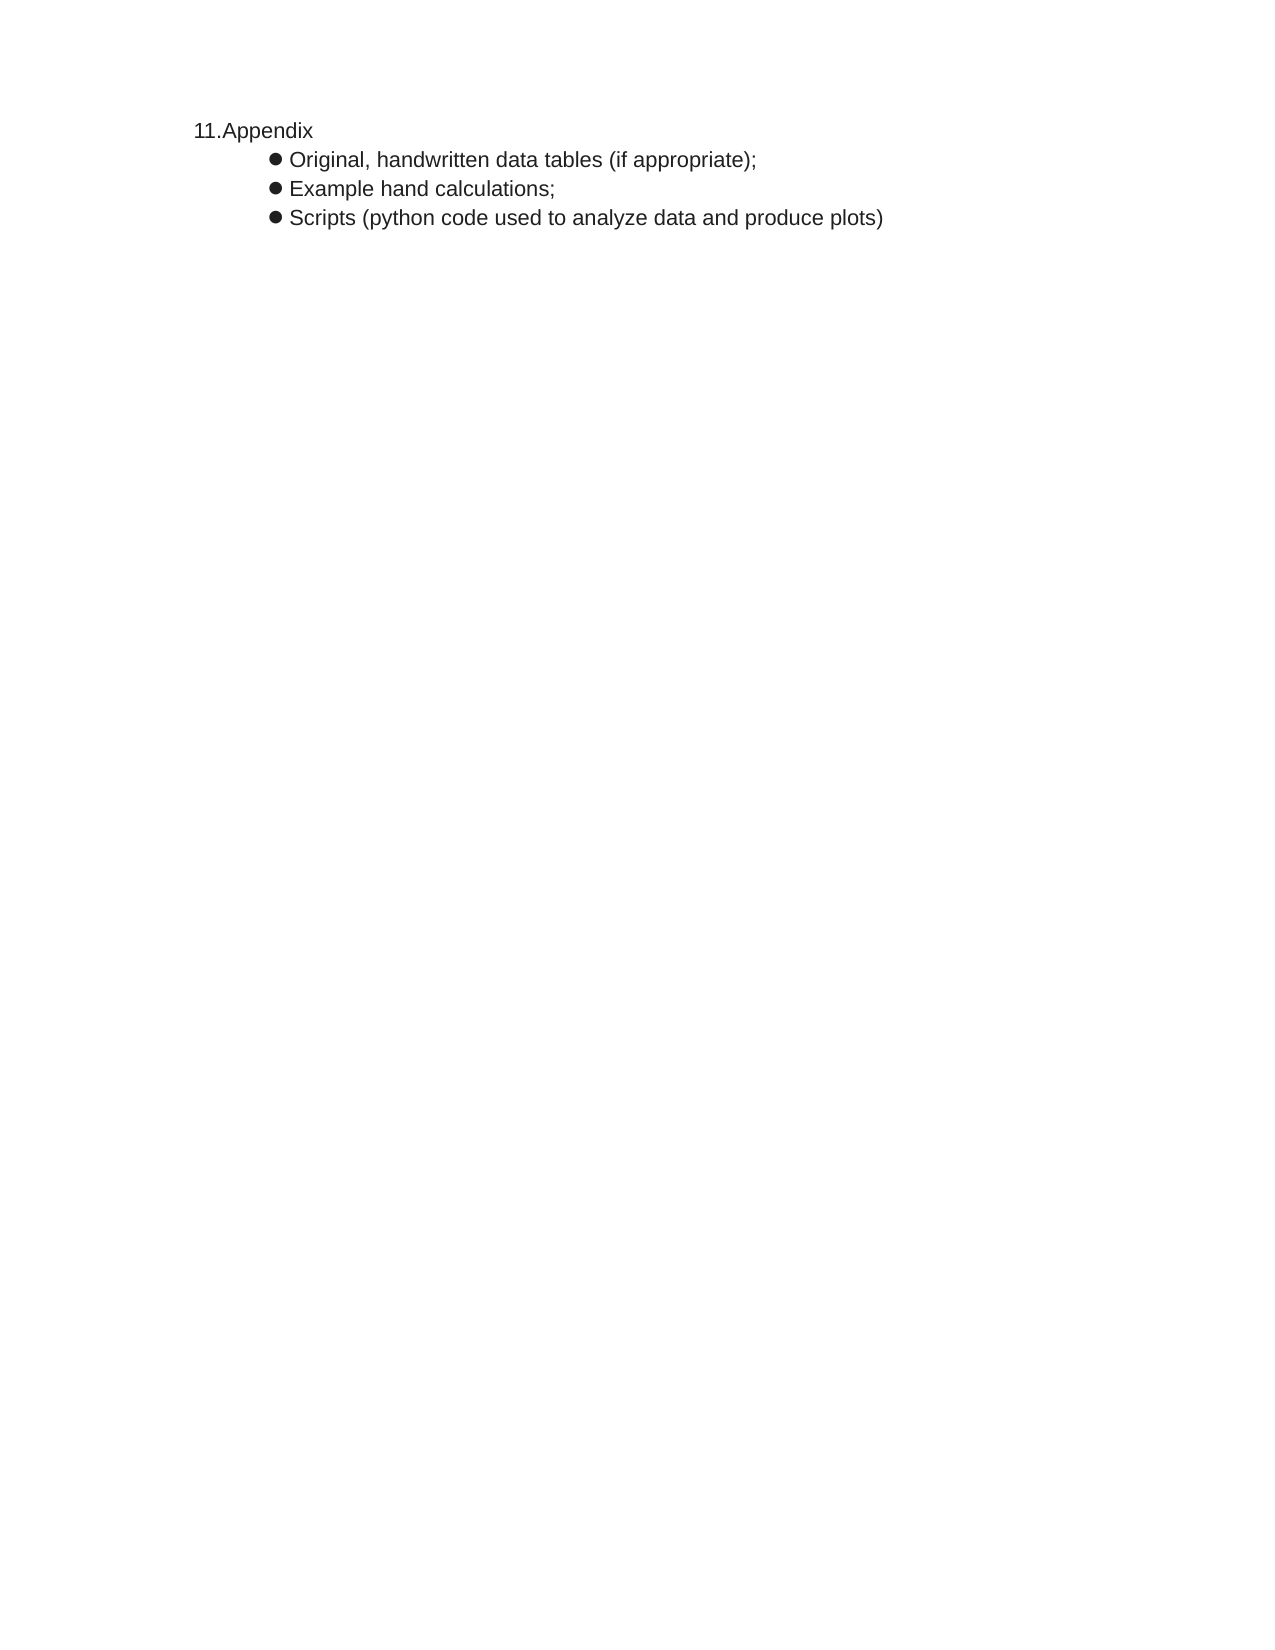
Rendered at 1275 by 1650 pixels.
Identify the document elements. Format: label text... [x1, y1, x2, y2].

list Original, handwritten data tables (if appropriate); [266, 147, 1157, 172]
list Appendix [192, 118, 1157, 143]
list Scripts (python code used to analyze data and produce plots) [266, 205, 1157, 230]
list Example hand calculations; [266, 176, 1157, 201]
